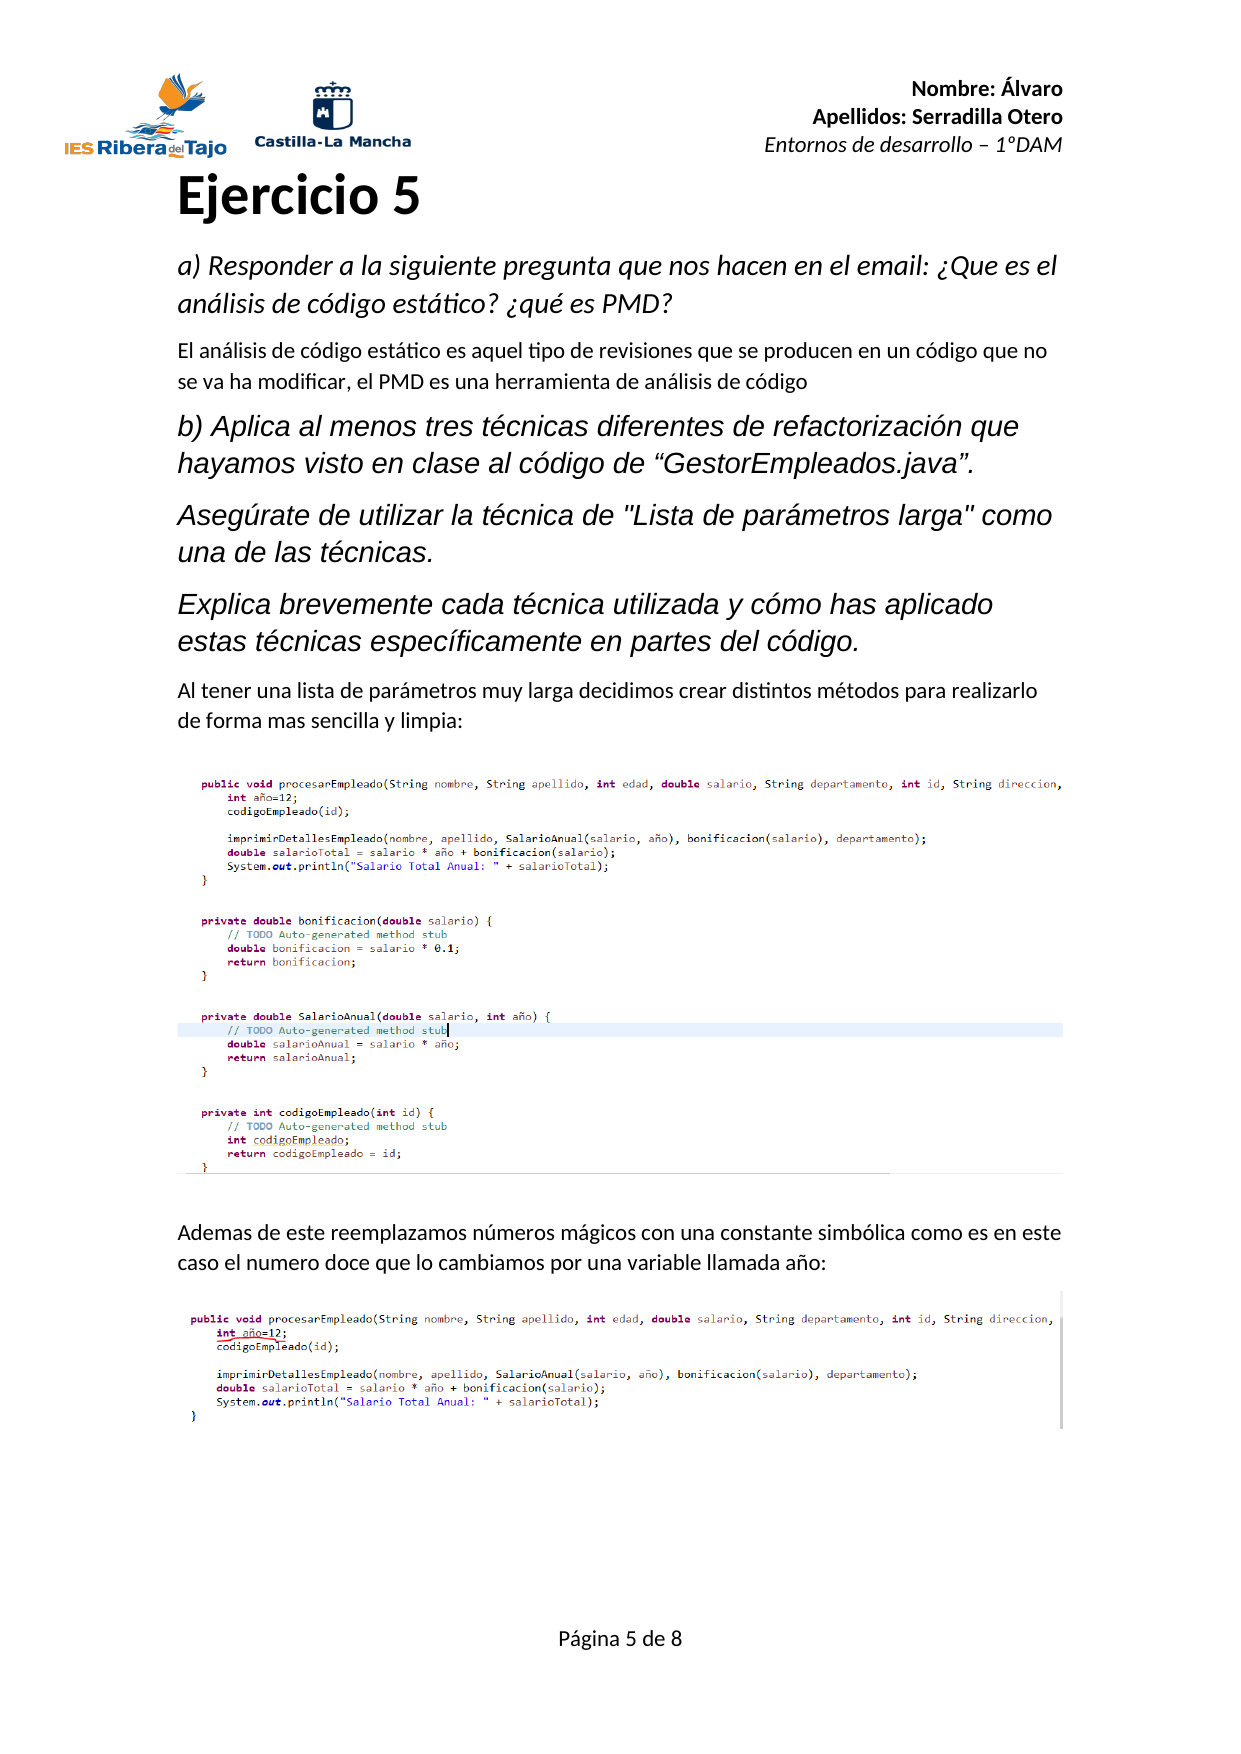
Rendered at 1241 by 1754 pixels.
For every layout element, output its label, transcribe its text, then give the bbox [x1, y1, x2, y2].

text Explica brevemente cada técnica utilizada y cómo has aplicado estas técnicas específicamente en partes del código. [177, 587, 1063, 657]
text Ademas de este reemplazamos números mágicos con una constante simbólica como es en este caso el numero doce que lo cambiamos por una variable llamada año: [177, 1218, 1063, 1277]
picture [233, 73, 432, 158]
text El análisis de código estático es aquel tipo de revisiones que se producen en un código que no se va ha modificar, el PMD es una herramienta de análisis de código [177, 337, 1063, 395]
text Ejercicio 5 [177, 158, 1063, 229]
text b) Aplica al menos tres técnicas diferentes de refactorización que hayamos visto en clase al código de “GestorEmpleados.java”. [177, 409, 1063, 479]
text Al tener una lista de parámetros muy larga decidimos crear distintos métodos para realizarlo de forma mas sencilla y limpia: [177, 676, 1063, 734]
picture [177, 1291, 1063, 1429]
text Asegúrate de utilizar la técnica de "Lista de parámetros larga" como una de las técnicas. [177, 498, 1063, 568]
picture [177, 749, 1063, 1174]
text a) Responder a la siguiente pregunta que nos hacen en el email: ¿Que es el análisis de código estático? ¿qué es PMD? [177, 247, 1063, 321]
picture [65, 73, 227, 158]
